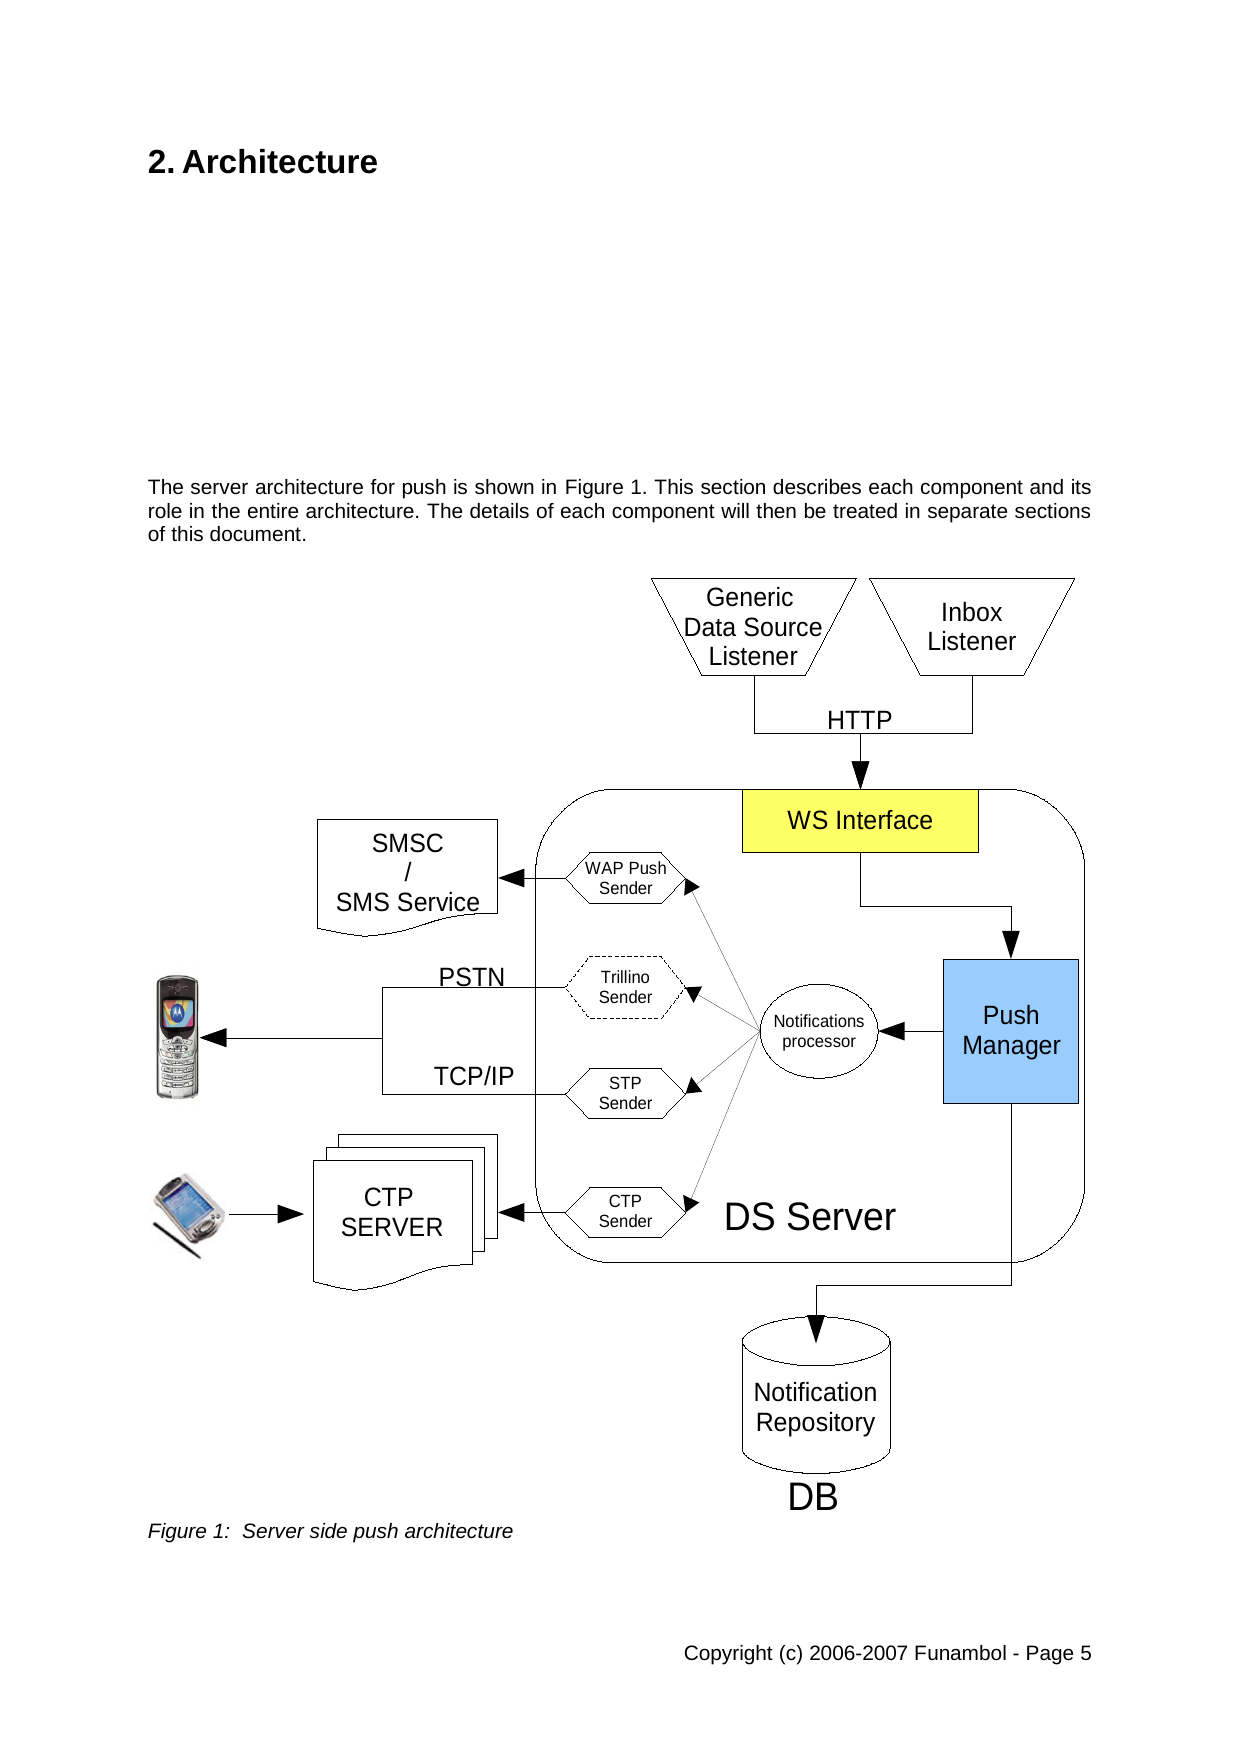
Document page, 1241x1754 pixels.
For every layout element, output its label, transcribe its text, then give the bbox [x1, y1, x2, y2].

text [148, 549, 1093, 561]
subtitle Architecture [148, 143, 1093, 180]
text The server architecture for push is shown in Figure 1. This section describes each component and its role in the entire architecture. The details of each component will then be treated in separate sections of this document. [148, 476, 1093, 546]
text Figure 1: Server side push architecture [148, 561, 1093, 1543]
